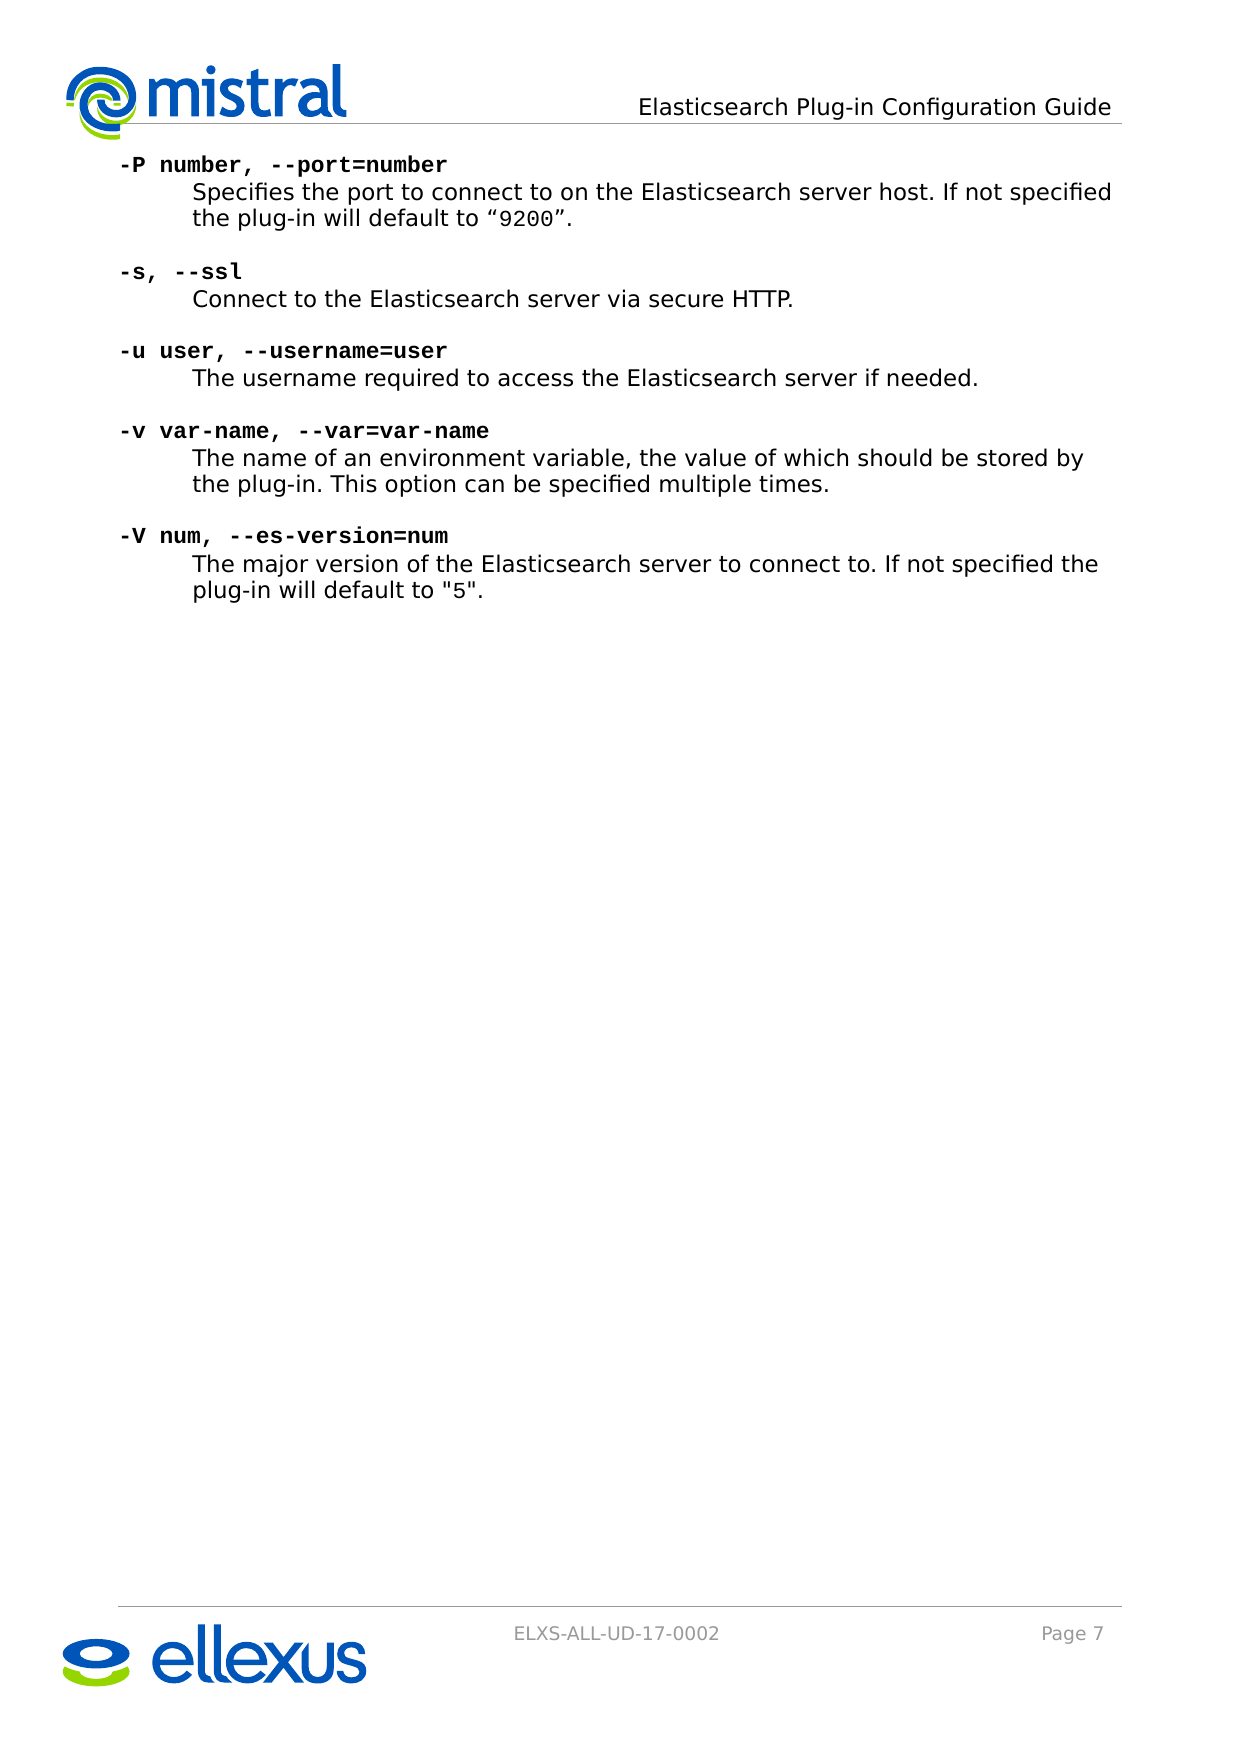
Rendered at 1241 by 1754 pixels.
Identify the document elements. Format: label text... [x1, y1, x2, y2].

text -v var-name, --var=var-name [118, 419, 1122, 445]
text The name of an environment variable, the value of which should be stored by the plug-in. This option can be specified multiple times. [192, 445, 1122, 498]
text Connect to the Elasticsearch server via secure HTTP. [192, 286, 1122, 313]
text -P number, --port=number [118, 153, 1122, 179]
text Specifies the port to connect to on the Elasticsearch server host. If not specified the plug-in will default to “9200”. [192, 179, 1122, 234]
text -V num, --es-version=num [118, 525, 1122, 551]
text -u user, --username=user [118, 340, 1122, 366]
text The major version of the Elasticsearch server to connect to. If not specified the plug-in will default to "5". [192, 551, 1122, 606]
text -s, --ssl [118, 260, 1122, 286]
text The username required to access the Elasticsearch server if needed. [192, 366, 1122, 392]
